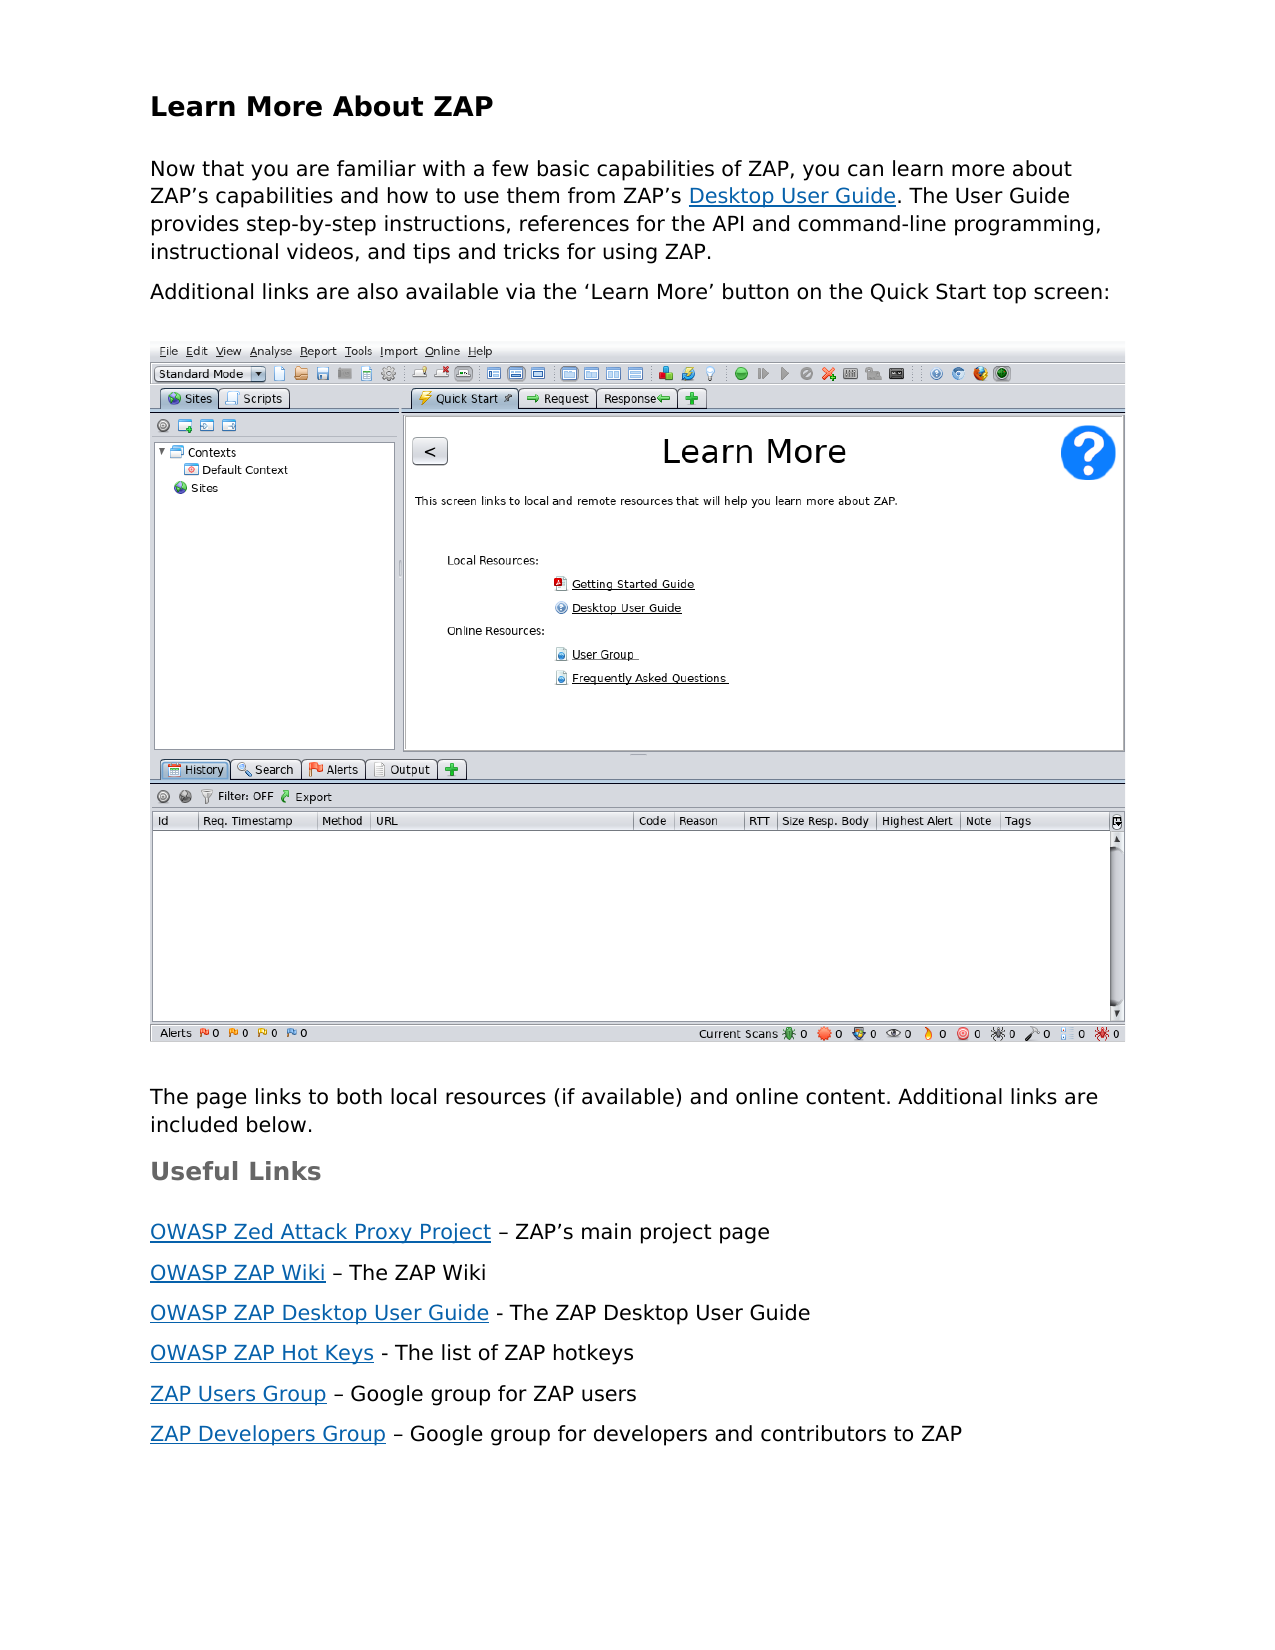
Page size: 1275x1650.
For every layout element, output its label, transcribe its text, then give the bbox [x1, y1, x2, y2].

picture [150, 341, 1125, 1042]
text OWASP ZAP Desktop User Guide - The ZAP Desktop User Guide [150, 1301, 1125, 1325]
subtitle Learn More About ZAP [150, 91, 1125, 122]
subtitle Useful Links [150, 1157, 1125, 1186]
text OWASP ZAP Wiki – The ZAP Wiki [150, 1261, 1125, 1285]
text ZAP Users Group – Google group for ZAP users [150, 1382, 1125, 1406]
text OWASP Zed Attack Proxy Project – ZAP’s main project page [150, 1220, 1125, 1244]
text Now that you are familiar with a few basic capabilities of ZAP, you can learn more about ZAP’s capabilities and how to use them from ZAP’s Desktop User Guide. The User Guide provides step-by-step instructions, references for the API and command-line programming, instructional videos, and tips and tricks for using ZAP. [150, 157, 1125, 264]
text OWASP ZAP Hot Keys - The list of ZAP hotkeys [150, 1341, 1125, 1366]
text Additional links are also available via the ‘Learn More’ button on the Quick Start top screen: [150, 280, 1125, 305]
text The page links to both local resources (if available) and online content. Additional links are included below. [150, 1085, 1125, 1137]
text ZAP Developers Group – Google group for developers and contributors to ZAP [150, 1422, 1125, 1446]
